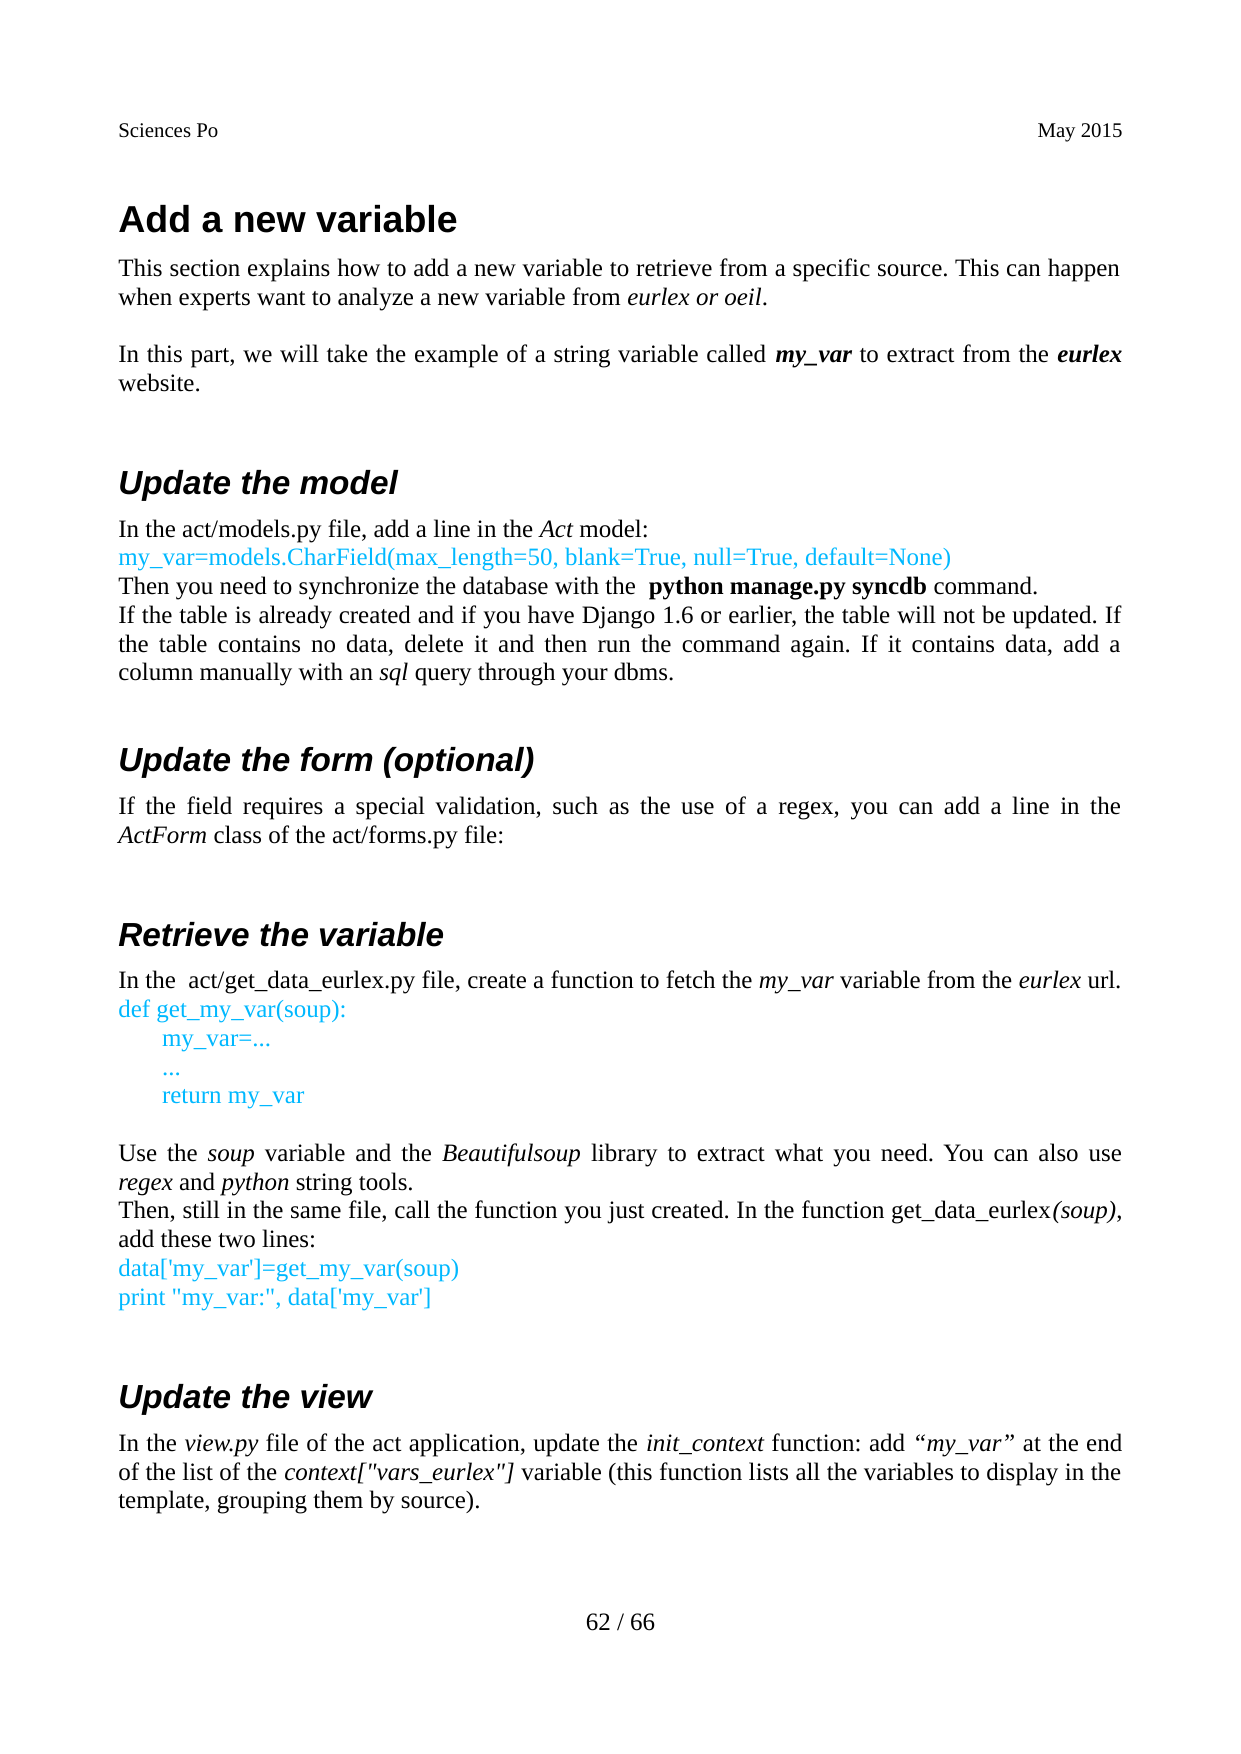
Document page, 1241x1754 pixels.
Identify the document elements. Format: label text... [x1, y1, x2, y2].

text Use the soup variable and the Beautifulsoup library to extract what you need. You can also use regex and python string tools. [118, 1138, 1122, 1196]
text If the table is already created and if you have Django 1.6 or earlier, the table will not be updated. If the table contains no data, delete it and then run the command again. If it contains data, add a column manually with an sql query through your dbms. [118, 600, 1122, 686]
text print "my_var:", data['my_var'] [118, 1282, 1122, 1311]
text my_var=models.CharField(max_length=50, blank=True, null=True, default=None) [118, 542, 1122, 571]
text return my_var [118, 1081, 1122, 1109]
subtitle Add a new variable [118, 197, 1122, 240]
subtitle Update the model [118, 463, 1122, 501]
text This section explains how to add a new variable to retrieve from a specific source. This can happen when experts want to analyze a new variable from eurlex or oeil. [118, 253, 1122, 310]
subtitle Update the view [118, 1377, 1122, 1415]
text In the view.py file of the act application, update the init_context function: add “my_var” at the end of the list of the context["vars_eurlex"] variable (this function lists all the variables to display in the template, grouping them by source). [118, 1428, 1122, 1514]
text In the act/models.py file, add a line in the Act model: [118, 514, 1122, 542]
text Then, still in the same file, call the function you just created. In the function get_data_eurlex(soup), add these two lines: [118, 1196, 1122, 1253]
text If the field requires a special validation, such as the use of a regex, you can add a line in the ActForm class of the act/forms.py file: [118, 791, 1122, 848]
subtitle Update the form (optional) [118, 740, 1122, 778]
text my_var=... [118, 1023, 1122, 1052]
text In this part, we will take the example of a string variable called my_var to extract from the eurlex website. [118, 339, 1122, 397]
text In the act/get_data_eurlex.py file, create a function to fetch the my_var variable from the eurlex url. [118, 966, 1122, 994]
text ... [118, 1052, 1122, 1081]
text def get_my_var(soup): [118, 994, 1122, 1023]
text data['my_var']=get_my_var(soup) [118, 1253, 1122, 1282]
subtitle Retrieve the variable [118, 915, 1122, 953]
text Then you need to synchronize the database with the python manage.py syncdb command. [118, 571, 1122, 600]
